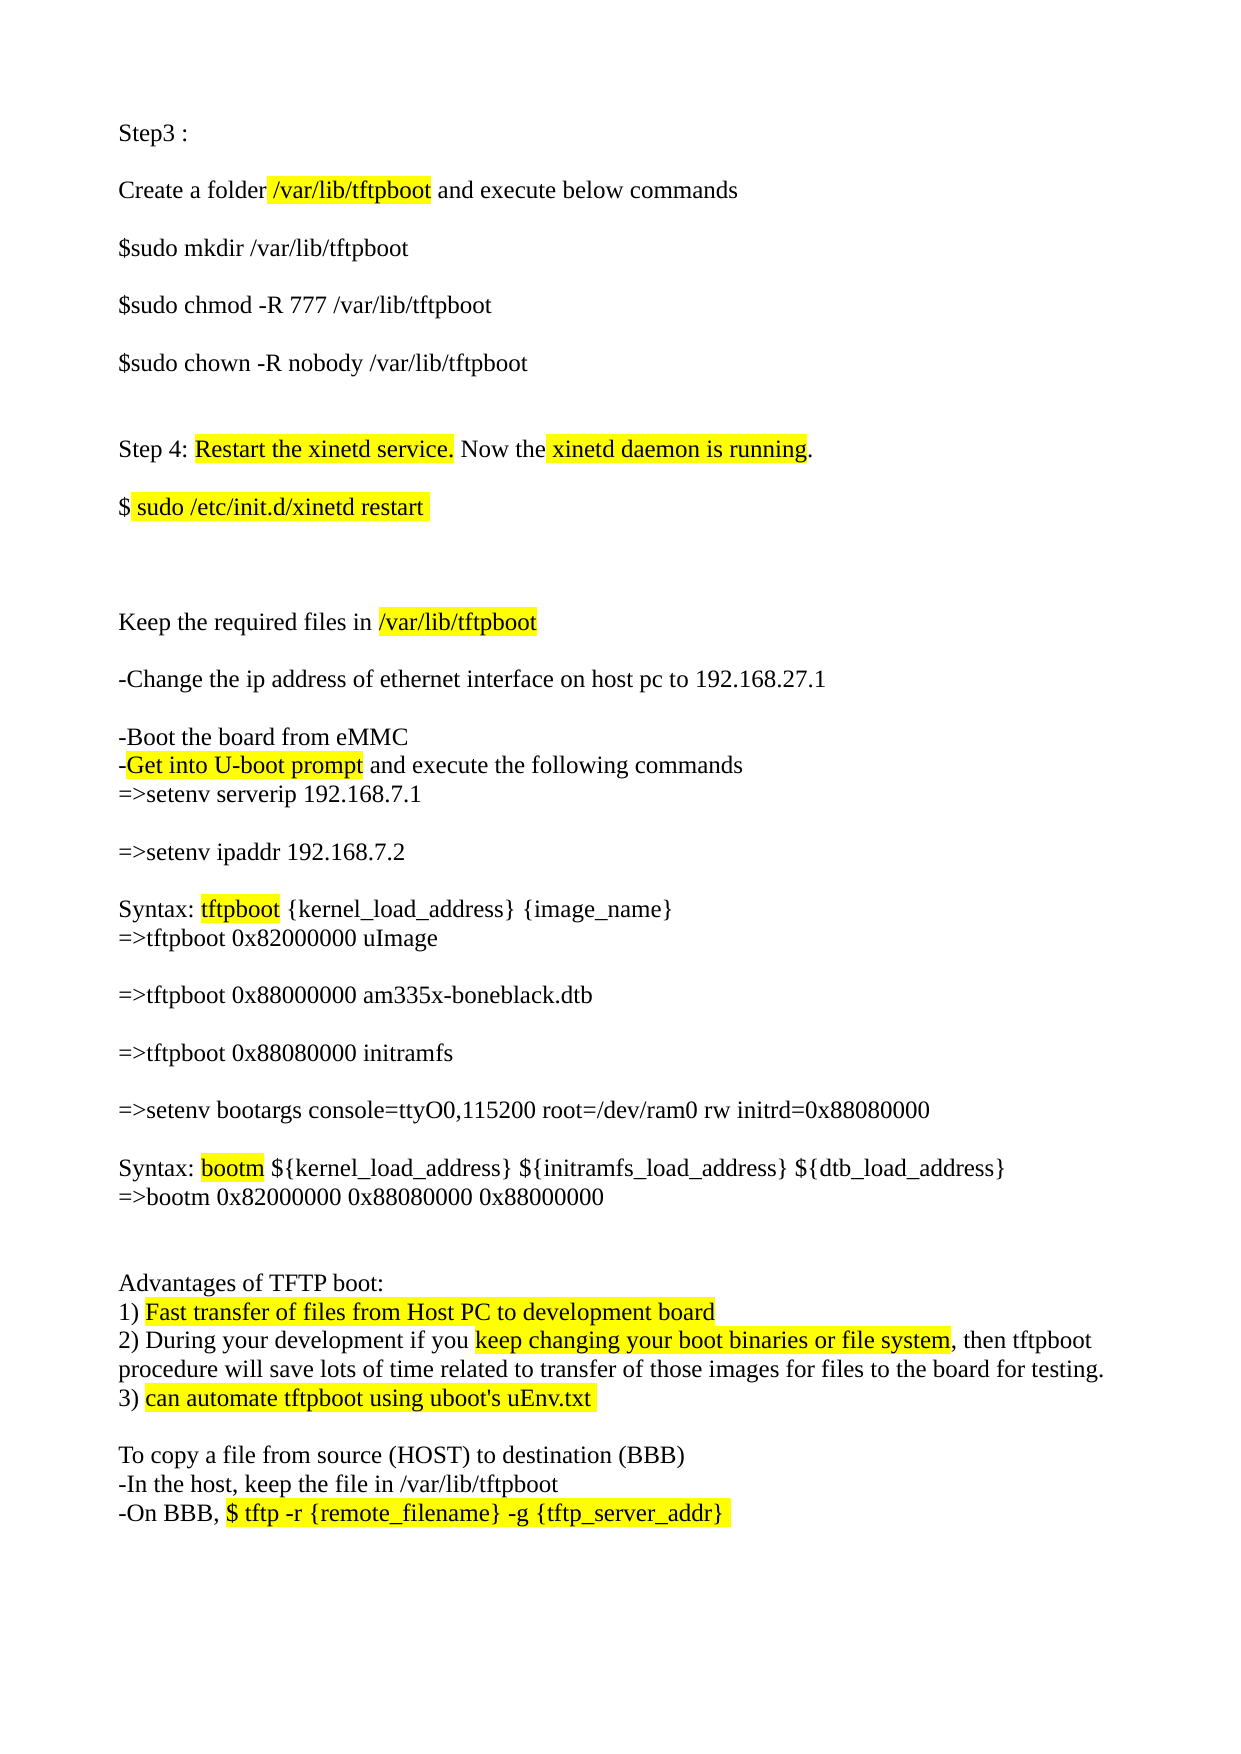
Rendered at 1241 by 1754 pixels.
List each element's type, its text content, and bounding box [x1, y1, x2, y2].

text =>setenv serverip 192.168.7.1 [118, 779, 1122, 808]
text Keep the required files in /var/lib/tftpboot [118, 607, 1122, 636]
text -Get into U-boot prompt and execute the following commands [118, 751, 1122, 779]
text Step3 : [118, 118, 1122, 147]
text Syntax: tftpboot {kernel_load_address} {image_name} [118, 894, 1122, 923]
text To copy a file from source (HOST) to destination (BBB) [118, 1441, 1122, 1469]
text =>tftpboot 0x88000000 am335x-boneblack.dtb [118, 981, 1122, 1009]
text Syntax: bootm ${kernel_load_address} ${initramfs_load_address} ${dtb_load_address} [118, 1153, 1122, 1182]
text =>tftpboot 0x82000000 uImage [118, 923, 1122, 952]
text 1) Fast transfer of files from Host PC to development board [118, 1297, 1122, 1326]
text =>bootm 0x82000000 0x88080000 0x88000000 [118, 1182, 1122, 1211]
text Advantages of TFTP boot: [118, 1268, 1122, 1297]
text 3) can automate tftpboot using uboot's uEnv.txt [118, 1383, 1122, 1412]
text $sudo chown -R nobody /var/lib/tftpboot [118, 348, 1122, 377]
text Step 4: Restart the xinetd service. Now the xinetd daemon is running. [118, 434, 1122, 463]
text $ sudo /etc/init.d/xinetd restart [118, 492, 1122, 521]
text -Boot the board from eMMC [118, 722, 1122, 751]
text =>tftpboot 0x88080000 initramfs [118, 1038, 1122, 1067]
text -On BBB, $ tftp -r {remote_filename} -g {tftp_server_addr} [118, 1498, 1122, 1527]
text Create a folder /var/lib/tftpboot and execute below commands [118, 176, 1122, 204]
text $sudo chmod -R 777 /var/lib/tftpboot [118, 291, 1122, 319]
text =>setenv ipaddr 192.168.7.2 [118, 837, 1122, 866]
text =>setenv bootargs console=ttyO0,115200 root=/dev/ram0 rw initrd=0x88080000 [118, 1096, 1122, 1124]
text $sudo mkdir /var/lib/tftpboot [118, 233, 1122, 262]
text -Change the ip address of ethernet interface on host pc to 192.168.27.1 [118, 664, 1122, 693]
text 2) During your development if you keep changing your boot binaries or file system, then tftpboot procedure will save lots of time related to transfer of those images for files to the board for testing. [118, 1326, 1122, 1383]
text -In the host, keep the file in /var/lib/tftpboot [118, 1469, 1122, 1498]
